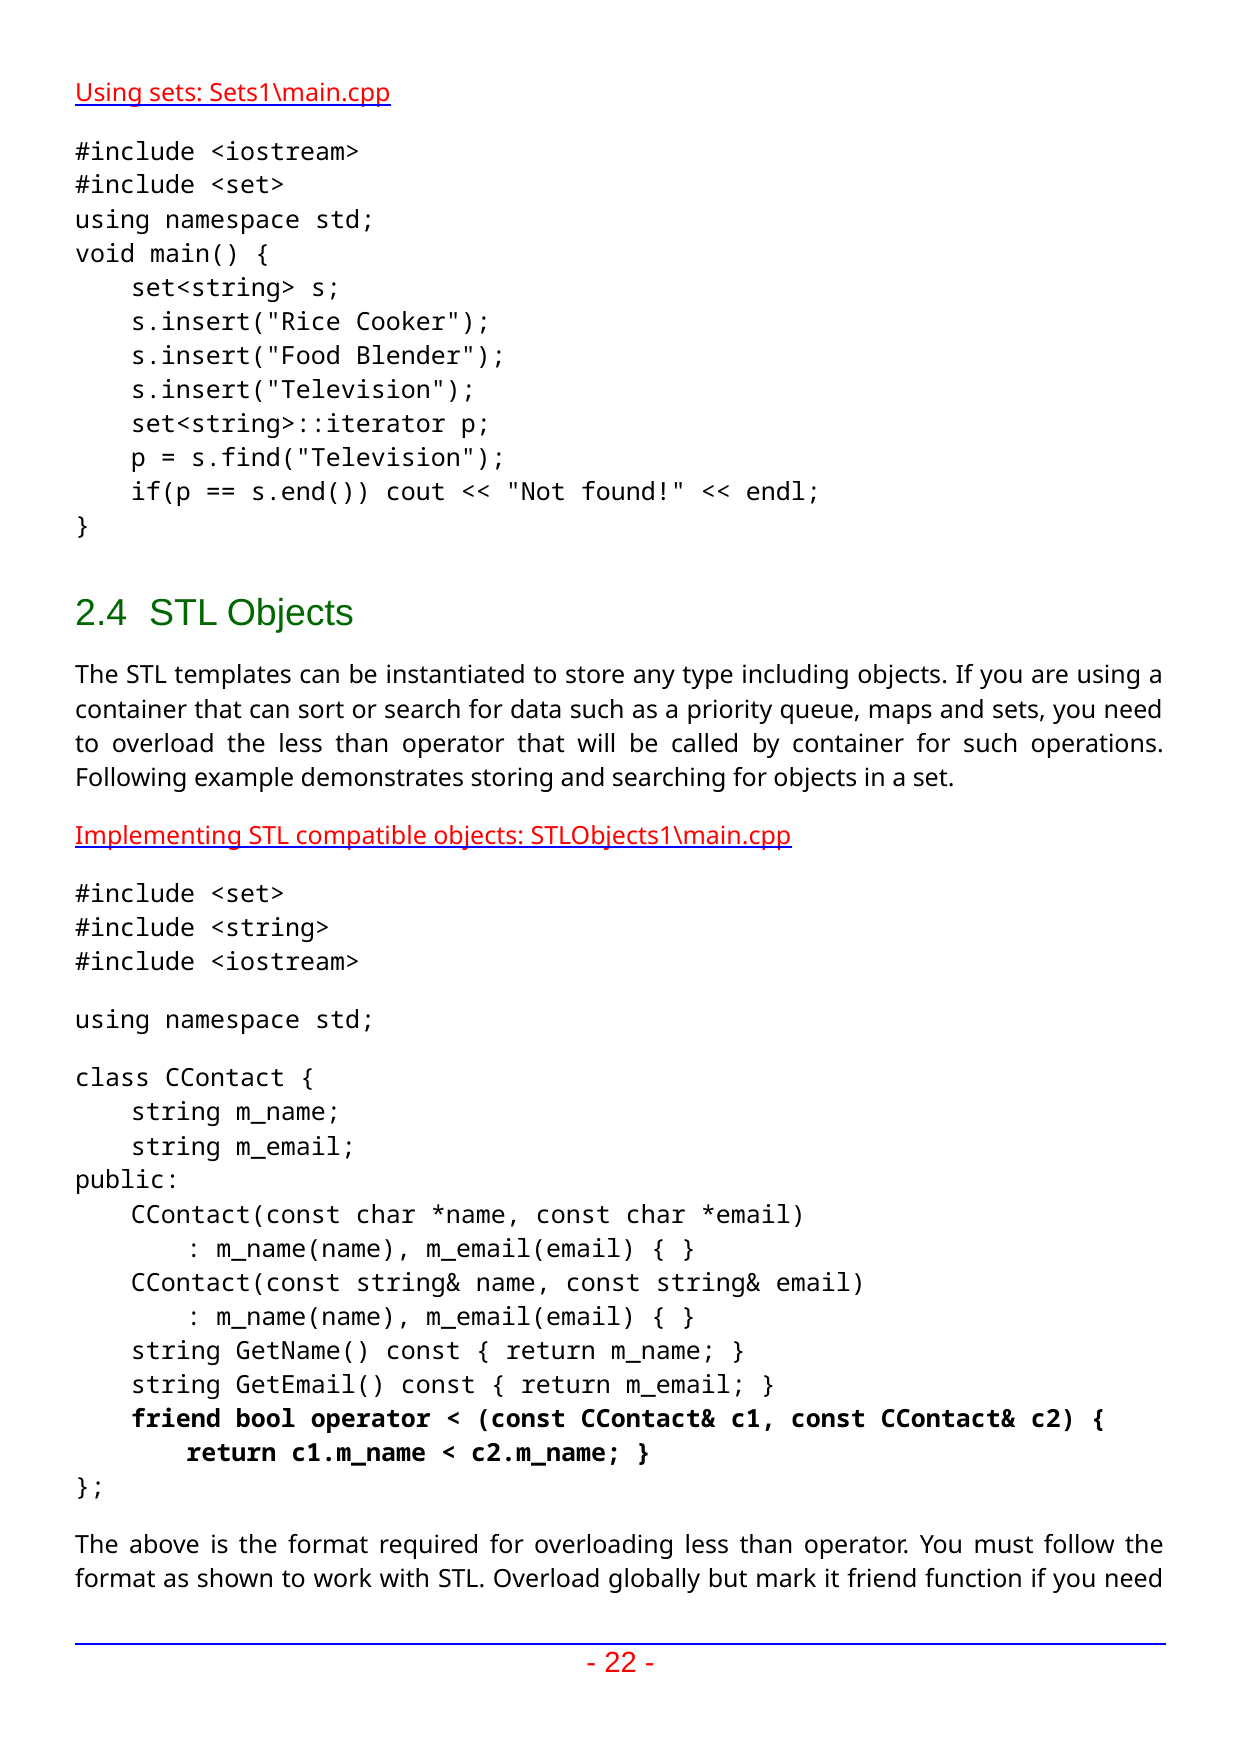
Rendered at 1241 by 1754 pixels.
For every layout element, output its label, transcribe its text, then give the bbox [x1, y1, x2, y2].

text string GetEmail() const { return m_email; } [75, 1367, 1166, 1401]
text #include <set> [75, 167, 1166, 201]
text class CContact { [75, 1060, 1166, 1094]
text p = s.find("Television"); [75, 440, 1166, 474]
text set<string> s; [75, 269, 1166, 303]
text Implementing STL compatible objects: STLObjects1\main.cpp [75, 817, 1166, 852]
text Using sets: Sets1\main.cpp [75, 75, 1166, 109]
text friend bool operator < (const CContact& c1, const CContact& c2) { [75, 1401, 1166, 1435]
text 2.4 STL Objects [75, 590, 1166, 633]
text if(p == s.end()) cout << "Not found!" << endl; [75, 474, 1166, 508]
text s.insert("Food Blender"); [75, 337, 1166, 372]
text } [75, 508, 1166, 542]
text string GetName() const { return m_name; } [75, 1332, 1166, 1367]
text The STL templates can be instantiated to store any type including objects. If you are using a container that can sort or search for data such as a priority queue, maps and sets, you need to overload the less than operator that will be called by container for such operations. Following example demonstrates storing and searching for objects in a set. [75, 657, 1166, 793]
text s.insert("Rice Cooker"); [75, 303, 1166, 337]
text s.insert("Television"); [75, 372, 1166, 406]
text string m_email; [75, 1128, 1166, 1162]
text }; [75, 1469, 1166, 1503]
text #include <iostream> [75, 133, 1166, 167]
text #include <iostream> [75, 944, 1166, 978]
text set<string>::iterator p; [75, 406, 1166, 440]
text The above is the format required for overloading less than operator. You must follow the format as shown to work with STL. Overload globally but mark it friend function if you need [75, 1527, 1166, 1595]
text string m_name; [75, 1094, 1166, 1128]
text return c1.m_name < c2.m_name; } [75, 1435, 1166, 1469]
text #include <string> [75, 910, 1166, 944]
text using namespace std; [75, 1002, 1166, 1036]
text #include <set> [75, 876, 1166, 910]
text CContact(const char *name, const char *email) [75, 1196, 1166, 1230]
text : m_name(name), m_email(email) { } [75, 1298, 1166, 1332]
text void main() { [75, 235, 1166, 269]
text public: [75, 1162, 1166, 1196]
text CContact(const string& name, const string& email) [75, 1264, 1166, 1298]
text : m_name(name), m_email(email) { } [75, 1230, 1166, 1264]
text using namespace std; [75, 201, 1166, 235]
